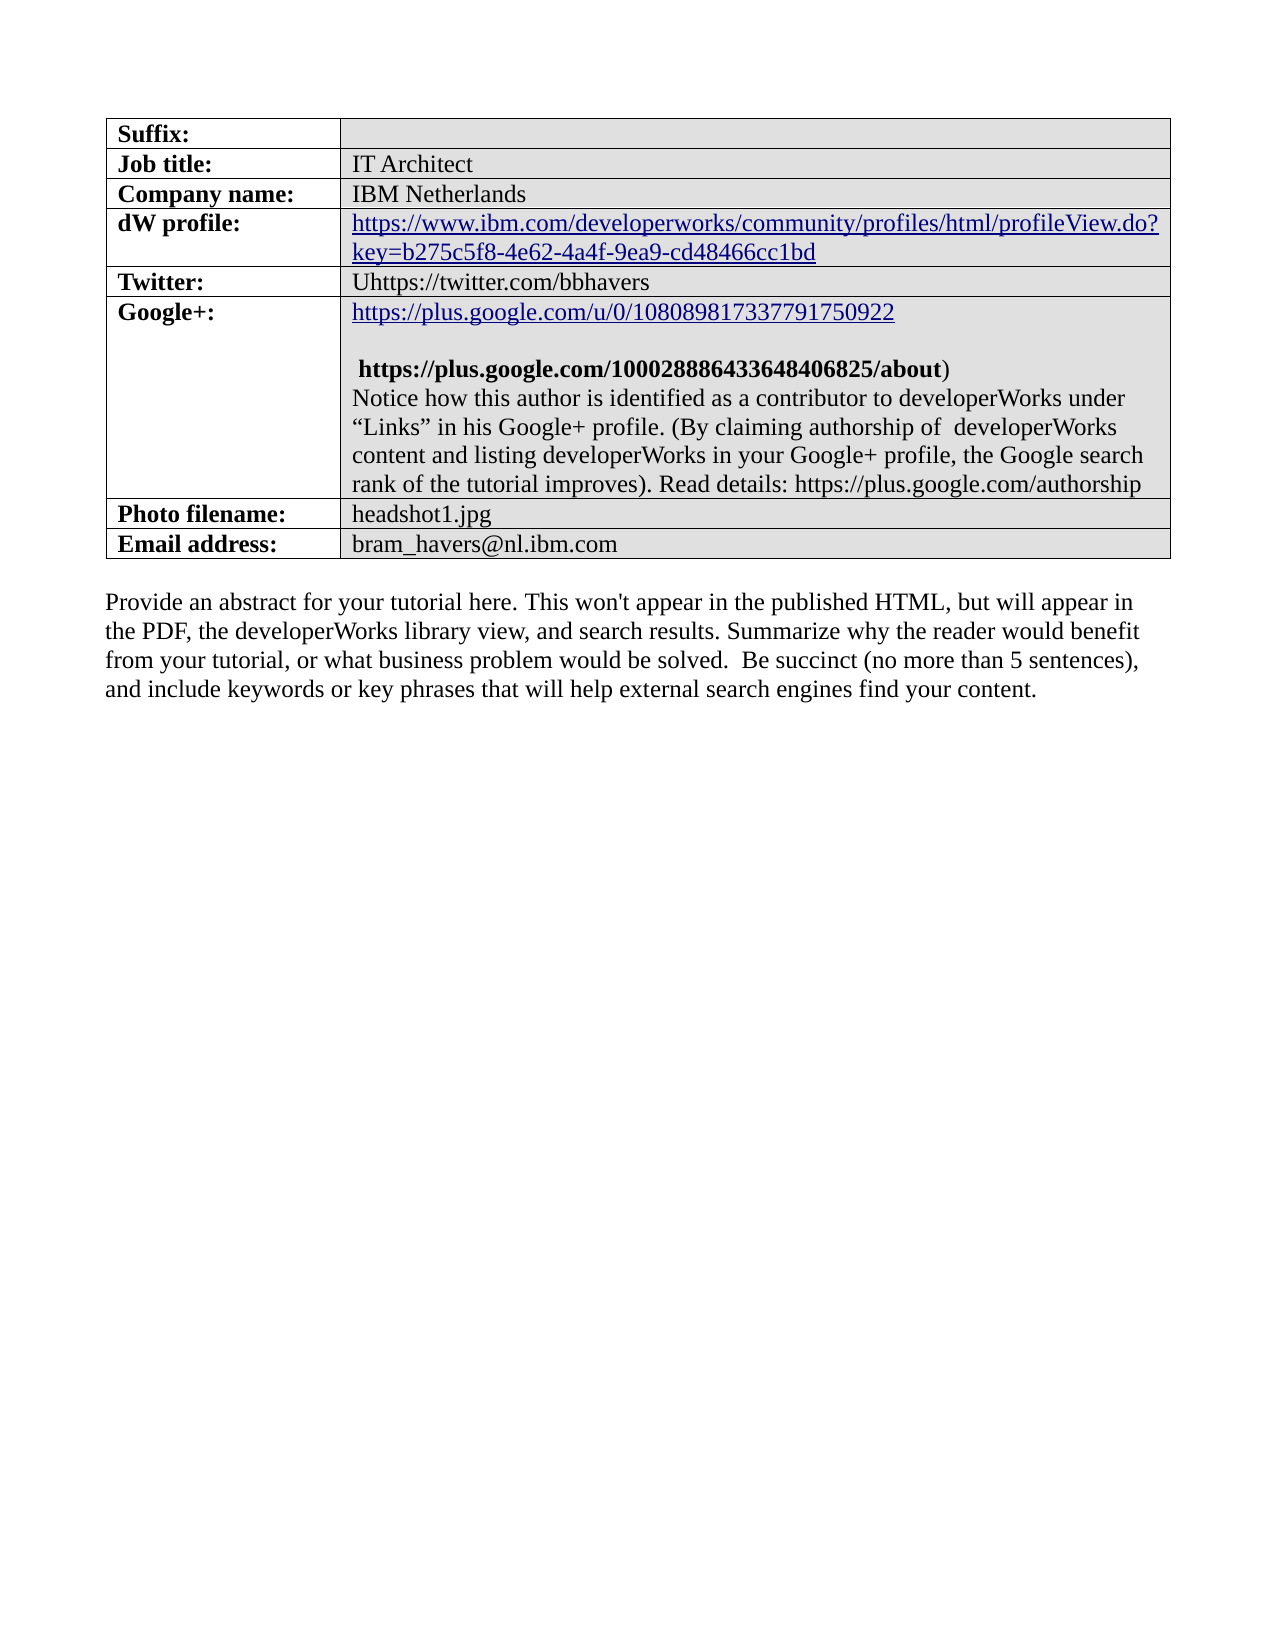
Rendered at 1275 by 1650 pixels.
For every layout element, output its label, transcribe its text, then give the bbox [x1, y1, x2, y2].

table_cell Google+: [107, 297, 340, 498]
table_cell Email address: [107, 529, 340, 558]
table_cell IBM Netherlands [341, 179, 1170, 207]
table_cell dW profile: [107, 209, 340, 266]
table_cell https://plus.google.com/u/0/108089817337791750922 https://plus.google.com/100028886433648406825/about) Notice how this author is identified as a contributor to developerWorks under “Links” in his Google+ profile. (By claiming authorship of developerWorks content and listing developerWorks in your Google+ profile, the Google search rank of the tutorial improves). Read details: https://plus.google.com/authorship [341, 297, 1170, 498]
table_cell Company name: [107, 179, 340, 207]
table_cell https://www.ibm.com/developerworks/community/profiles/html/profileView.do?key=b275c5f8-4e62-4a4f-9ea9-cd48466cc1bd [341, 209, 1170, 266]
table_cell Suffix: [107, 119, 340, 148]
table_cell headshot1.jpg [341, 499, 1170, 528]
table_cell IT Architect [341, 149, 1170, 178]
table_cell Uhttps://twitter.com/bbhavers [341, 267, 1170, 296]
table_cell Job title: [107, 149, 340, 178]
text Provide an abstract for your tutorial here. This won't appear in the published HTML, but will appear in the PDF, the developerWorks library view, and search results. Summarize why the reader would benefit from your tutorial, or what business problem would be solved. Be succinct (no more than 5 sentences), and include keywords or key phrases that will help external search engines find your content. [105, 587, 1170, 702]
table_cell Photo filename: [107, 499, 340, 528]
table_cell Twitter: [107, 267, 340, 296]
table_cell [341, 119, 1170, 148]
table_cell bram_havers@nl.ibm.com [341, 529, 1170, 558]
